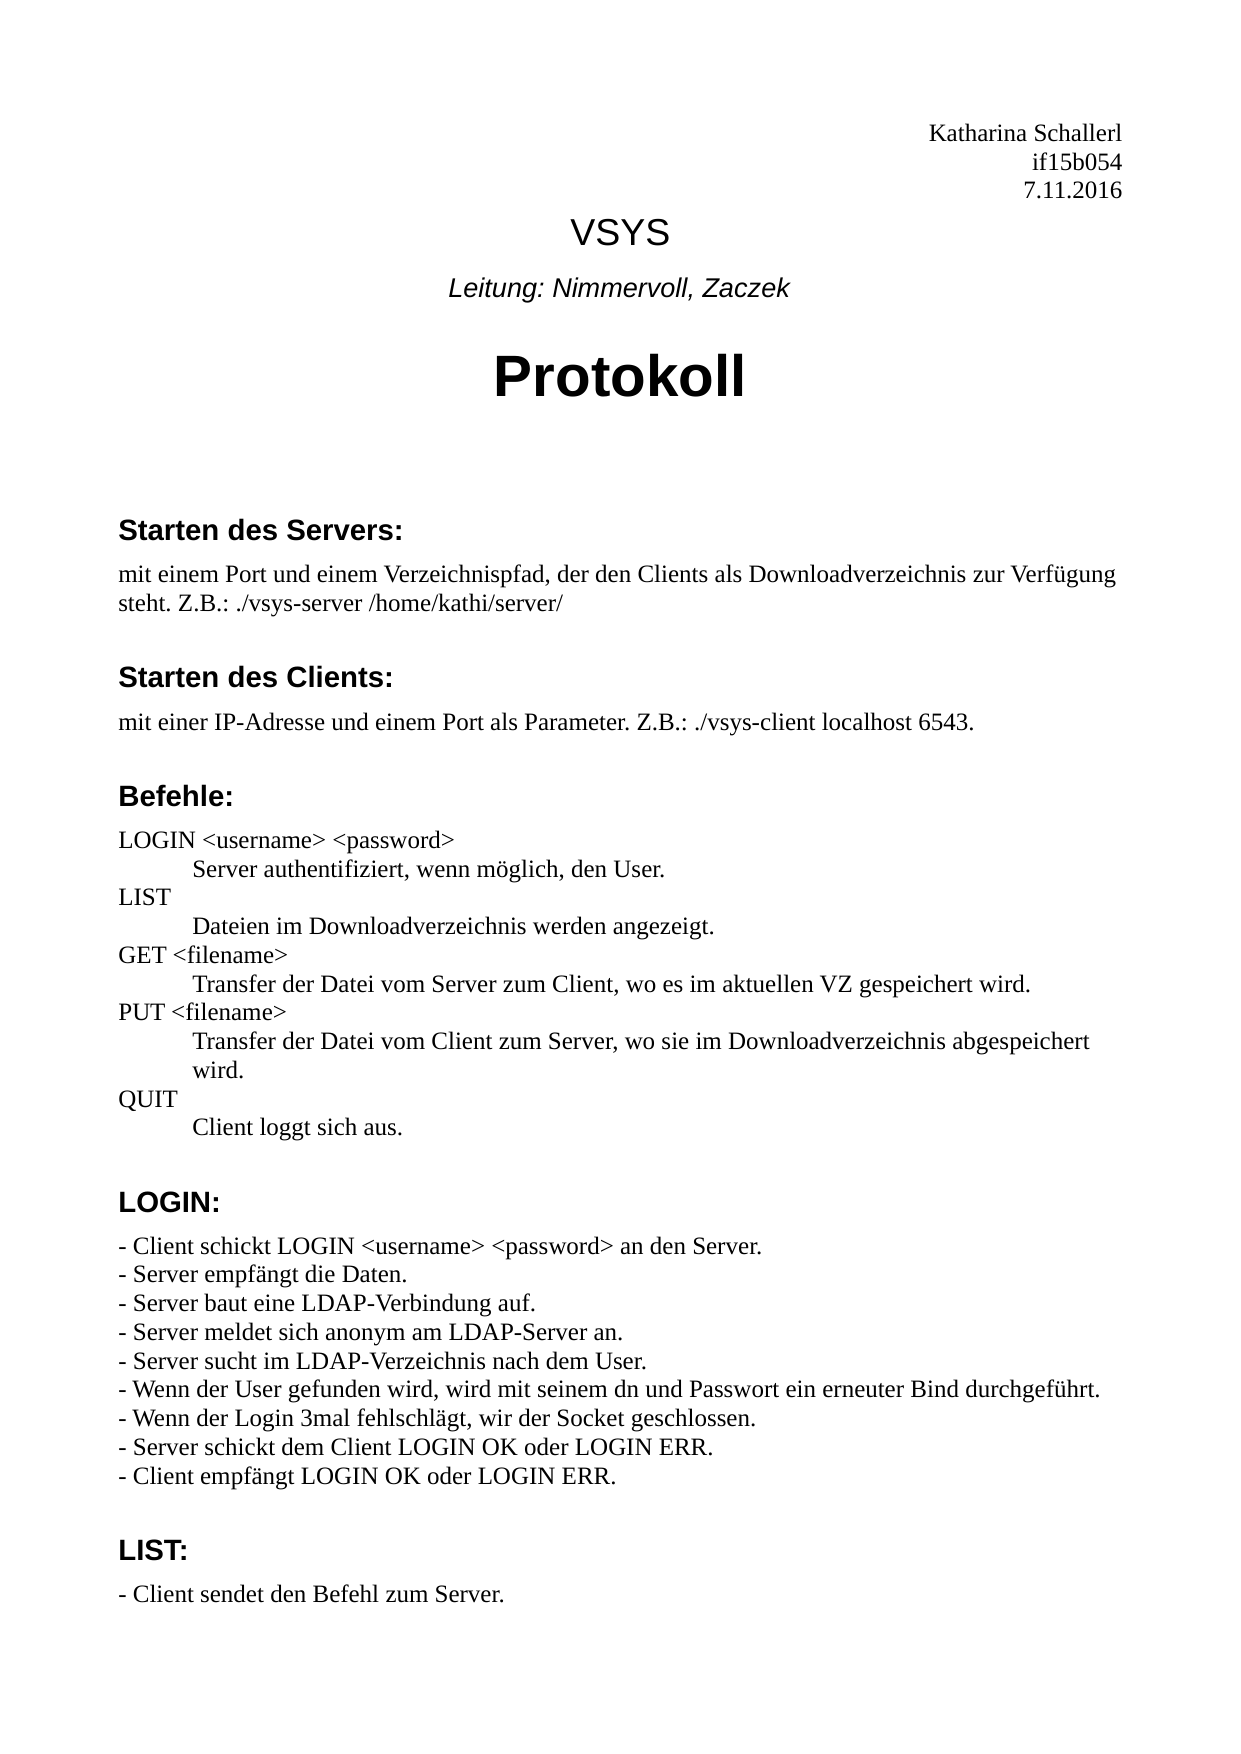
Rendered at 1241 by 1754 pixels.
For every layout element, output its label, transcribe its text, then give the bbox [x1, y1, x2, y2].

text 7.11.2016 [118, 176, 1122, 204]
text - Server baut eine LDAP-Verbindung auf. [118, 1288, 1122, 1317]
text - Client schickt LOGIN <username> <password> an den Server. [118, 1231, 1122, 1259]
subtitle VSYS [118, 211, 1122, 254]
text if15b054 [118, 147, 1122, 176]
text Transfer der Datei vom Client zum Server, wo sie im Downloadverzeichnis abgespeichert wird. [118, 1026, 1122, 1084]
subtitle LOGIN: [118, 1184, 1122, 1218]
subtitle Starten des Servers: [118, 513, 1122, 547]
text Katharina Schallerl [118, 118, 1122, 147]
subtitle Starten des Clients: [118, 660, 1122, 694]
text Dateien im Downloadverzeichnis werden angezeigt. [118, 911, 1122, 940]
text PUT <filename> [118, 997, 1122, 1026]
text - Client empfängt LOGIN OK oder LOGIN ERR. [118, 1461, 1122, 1489]
text LOGIN <username> <password> [118, 825, 1122, 854]
subtitle LIST: [118, 1533, 1122, 1567]
text QUIT [118, 1084, 1122, 1112]
text mit einem Port und einem Verzeichnispfad, der den Clients als Downloadverzeichnis zur Verfügung steht. Z.B.: ./vsys-server /home/kathi/server/ [118, 559, 1122, 617]
text - Wenn der User gefunden wird, wird mit seinem dn und Passwort ein erneuter Bind durchgeführt. [118, 1374, 1122, 1403]
text mit einer IP-Adresse und einem Port als Parameter. Z.B.: ./vsys-client localhost 6543. [118, 707, 1122, 735]
text Server authentifiziert, wenn möglich, den User. [118, 854, 1122, 882]
text - Server empfängt die Daten. [118, 1259, 1122, 1288]
text - Client sendet den Befehl zum Server. [118, 1579, 1122, 1608]
title Protokoll [118, 341, 1122, 408]
text Transfer der Datei vom Server zum Client, wo es im aktuellen VZ gespeichert wird. [118, 969, 1122, 997]
text LIST [118, 882, 1122, 911]
text - Server sucht im LDAP-Verzeichnis nach dem User. [118, 1346, 1122, 1374]
subtitle Befehle: [118, 779, 1122, 812]
text - Server schickt dem Client LOGIN OK oder LOGIN ERR. [118, 1432, 1122, 1461]
text - Wenn der Login 3mal fehlschlägt, wir der Socket geschlossen. [118, 1403, 1122, 1432]
text - Server meldet sich anonym am LDAP-Server an. [118, 1317, 1122, 1346]
text GET <filename> [118, 940, 1122, 969]
text Client loggt sich aus. [118, 1112, 1122, 1141]
subtitle Leitung: Nimmervoll, Zaczek [118, 272, 1122, 304]
